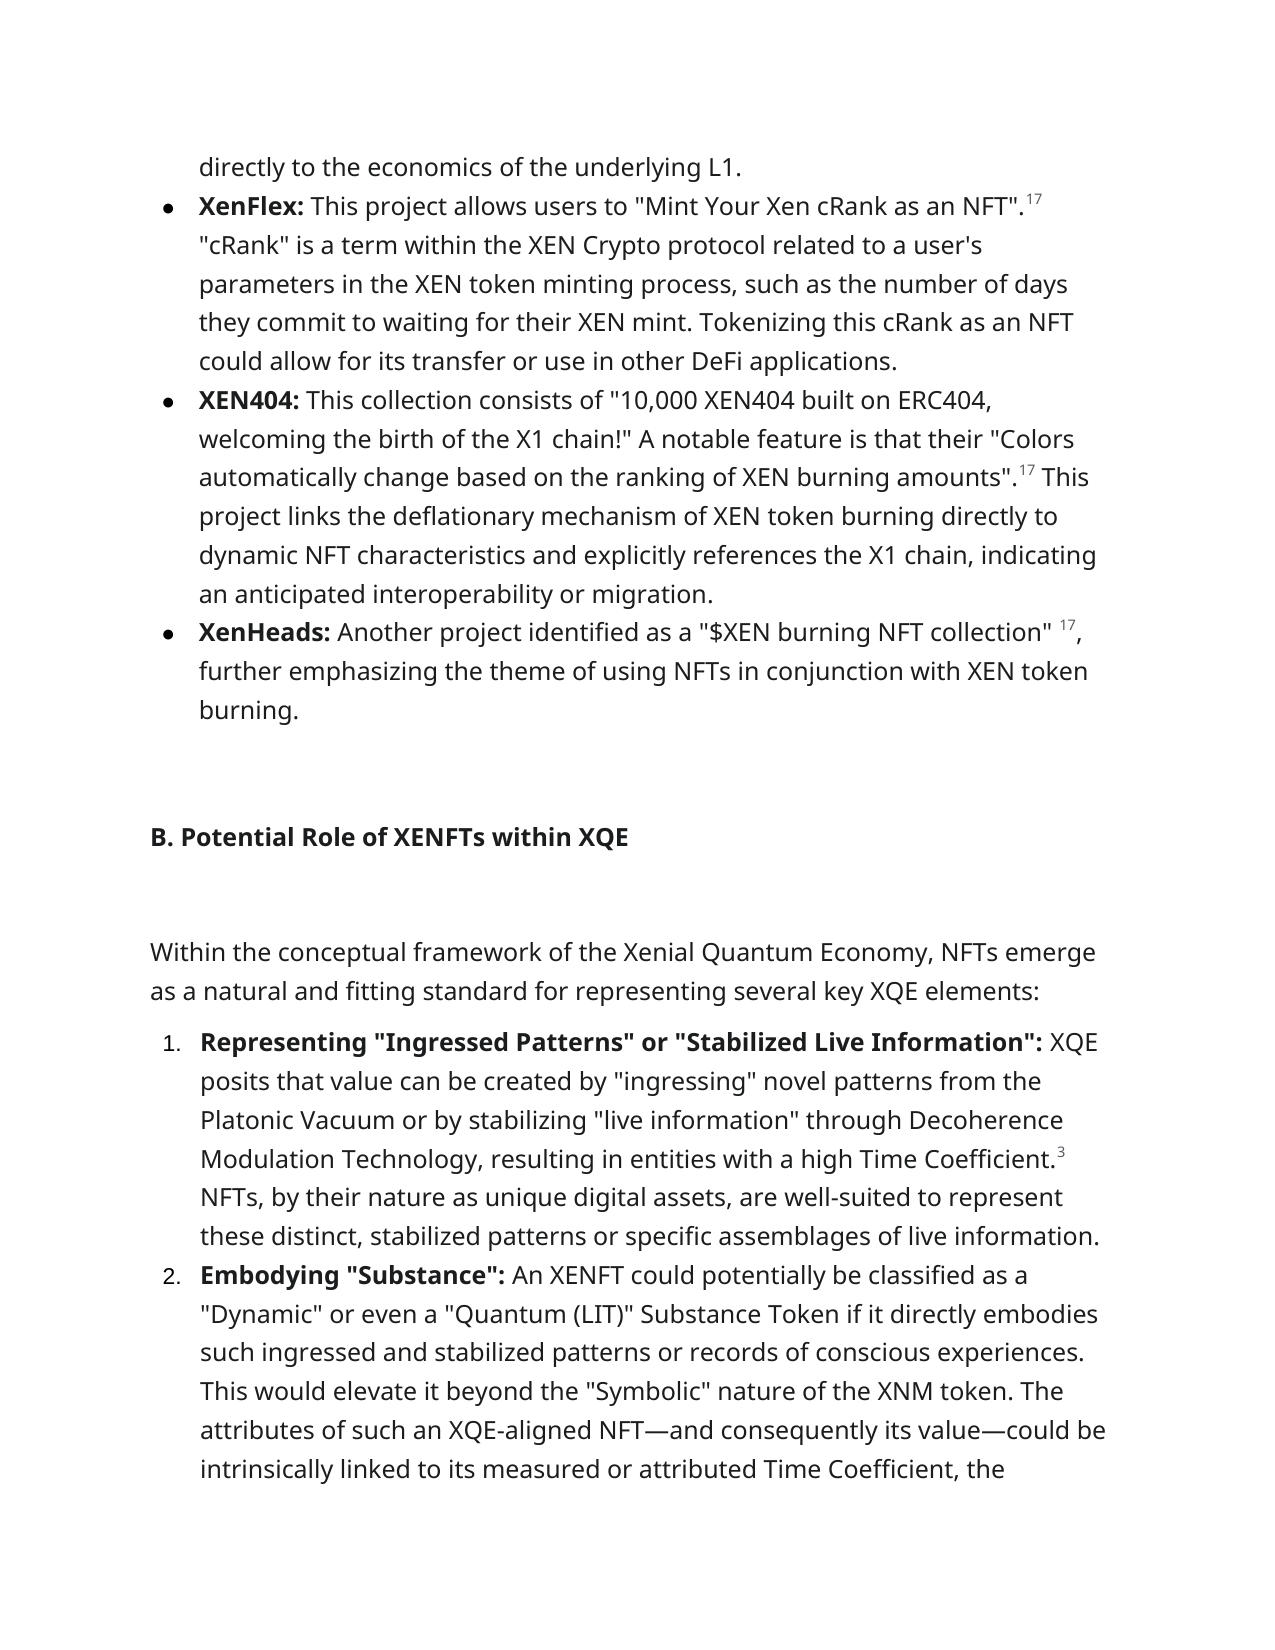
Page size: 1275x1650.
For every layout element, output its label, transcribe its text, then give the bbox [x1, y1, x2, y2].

list directly to the economics of the underlying L1. [161, 150, 1125, 184]
list XenHeads: Another project identified as a "$XEN burning NFT collection" 17, further emphasizing the theme of using NFTs in conjunction with XEN token burning. [161, 615, 1125, 727]
subtitle B. Potential Role of XENFTs within XQE [150, 820, 1125, 854]
list Embodying "Substance": An XENFT could potentially be classified as a "Dynamic" or even a "Quantum (LIT)" Substance Token if it directly embodies such ingressed and stabilized patterns or records of conscious experiences. This would elevate it beyond the "Symbolic" nature of the XNM token. The attributes of such an XQE-aligned NFT—and consequently its value—could be intrinsically linked to its measured or attributed Time Coefficient, the [162, 1257, 1125, 1485]
list XenFlex: This project allows users to "Mint Your Xen cRank as an NFT".17 "cRank" is a term within the XEN Crypto protocol related to a user's parameters in the XEN token minting process, such as the number of days they commit to waiting for their XEN mint. Tokenizing this cRank as an NFT could allow for its transfer or use in other DeFi applications. [161, 189, 1125, 378]
text Within the conceptual framework of the Xenial Quantum Economy, NFTs emerge as a natural and fitting standard for representing several key XQE elements: [150, 935, 1125, 1008]
list XEN404: This collection consists of "10,000 XEN404 built on ERC404, welcoming the birth of the X1 chain!" A notable feature is that their "Colors automatically change based on the ranking of XEN burning amounts".17 This project links the deflationary mechanism of XEN token burning directly to dynamic NFT characteristics and explicitly references the X1 chain, indicating an anticipated interoperability or migration. [161, 382, 1125, 610]
list Representing "Ingressed Patterns" or "Stabilized Live Information": XQE posits that value can be created by "ingressing" novel patterns from the Platonic Vacuum or by stabilizing "live information" through Decoherence Modulation Technology, resulting in entities with a high Time Coefficient.3 NFTs, by their nature as unique digital assets, are well-suited to represent these distinct, stabilized patterns or specific assemblages of live information. [162, 1025, 1125, 1253]
